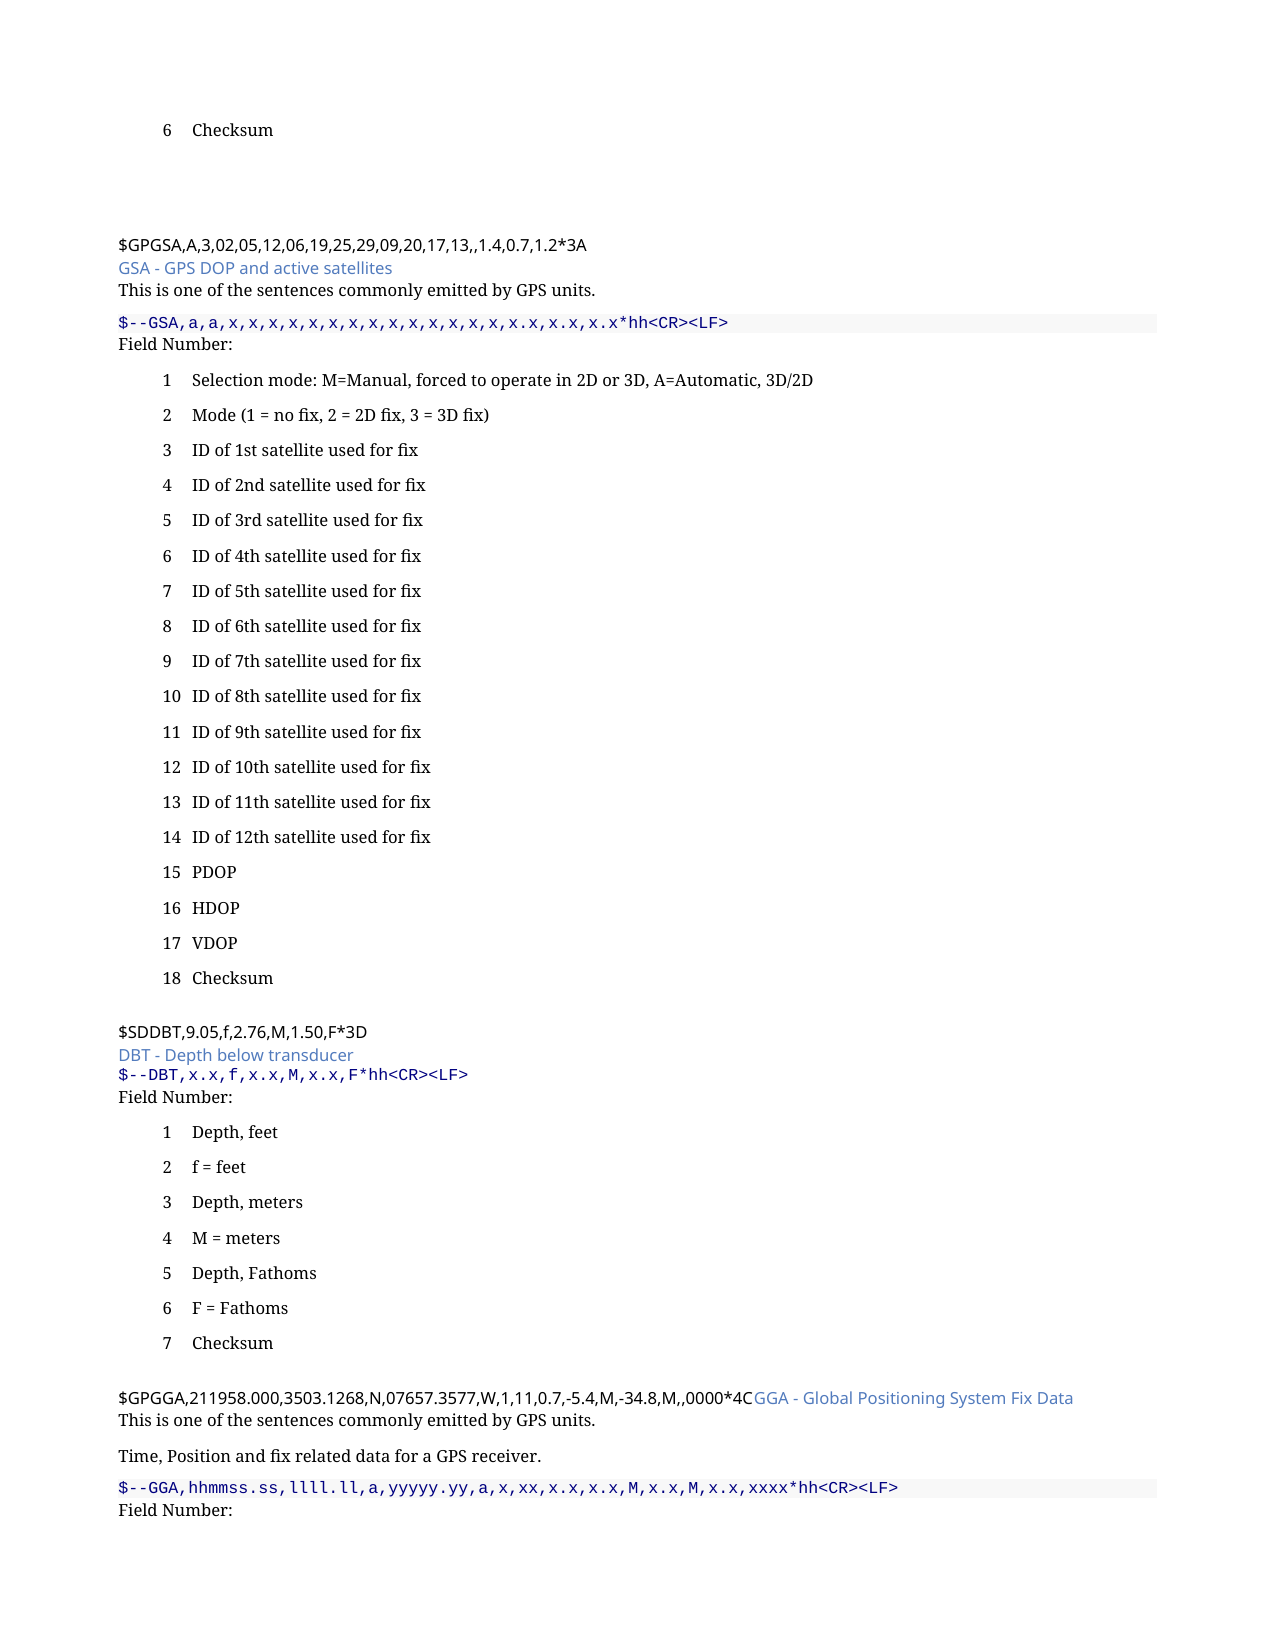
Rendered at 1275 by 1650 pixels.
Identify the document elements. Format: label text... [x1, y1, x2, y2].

text $GPGGA,211958.000,3503.1268,N,07657.3577,W,1,11,0.7,-5.4,M,-34.8,M,,0000*4CGGA - Global Positioning System Fix Data [118, 1367, 1157, 1409]
text This is one of the sentences commonly emitted by GPS units. [118, 1409, 1157, 1432]
list Checksum [162, 118, 1157, 141]
text $--GSA,a,a,x,x,x,x,x,x,x,x,x,x,x,x,x,x,x.x,x.x,x.x*hh<CR><LF> [118, 314, 1157, 333]
list ID of 4th satellite used for fix [162, 544, 1157, 567]
text Field Number: [118, 333, 1157, 356]
list Selection mode: M=Manual, forced to operate in 2D or 3D, A=Automatic, 3D/2D [162, 368, 1157, 391]
list ID of 1st satellite used for fix [162, 439, 1157, 461]
list ID of 11th satellite used for fix [162, 791, 1157, 813]
text Time, Position and fix related data for a GPS receiver. [118, 1444, 1157, 1467]
list ID of 10th satellite used for fix [162, 756, 1157, 778]
list ID of 8th satellite used for fix [162, 685, 1157, 708]
list ID of 7th satellite used for fix [162, 650, 1157, 673]
list HDOP [162, 896, 1157, 919]
list ID of 5th satellite used for fix [162, 579, 1157, 602]
text Field Number: [118, 1498, 1157, 1521]
list PDOP [162, 861, 1157, 884]
list Depth, Fathoms [162, 1261, 1157, 1284]
list VDOP [162, 932, 1157, 954]
list ID of 6th satellite used for fix [162, 615, 1157, 637]
list Mode (1 = no fix, 2 = 2D fix, 3 = 3D fix) [162, 403, 1157, 426]
list ID of 2nd satellite used for fix [162, 474, 1157, 497]
list M = meters [162, 1226, 1157, 1249]
list ID of 12th satellite used for fix [162, 826, 1157, 849]
list F = Fathoms [162, 1297, 1157, 1319]
text $--GGA,hhmmss.ss,llll.ll,a,yyyyy.yy,a,x,xx,x.x,x.x,M,x.x,M,x.x,xxxx*hh<CR><LF> [118, 1479, 1157, 1498]
list Depth, feet [162, 1121, 1157, 1143]
list ID of 3rd satellite used for fix [162, 509, 1157, 532]
list f = feet [162, 1156, 1157, 1178]
text $GPGSA,A,3,02,05,12,06,19,25,29,09,20,17,13,,1.4,0.7,1.2*3A GSA - GPS DOP and active satellites [118, 211, 1157, 279]
list Checksum [162, 967, 1157, 989]
list Checksum [162, 1332, 1157, 1354]
list ID of 9th satellite used for fix [162, 720, 1157, 743]
text This is one of the sentences commonly emitted by GPS units. [118, 279, 1157, 302]
list Depth, meters [162, 1191, 1157, 1214]
text Field Number: [118, 1085, 1157, 1108]
text $SDDBT,9.05,f,2.76,M,1.50,F*3D DBT - Depth below transducer $--DBT,x.x,f,x.x,M,x.x,F*hh<CR><LF> [118, 1021, 1157, 1085]
